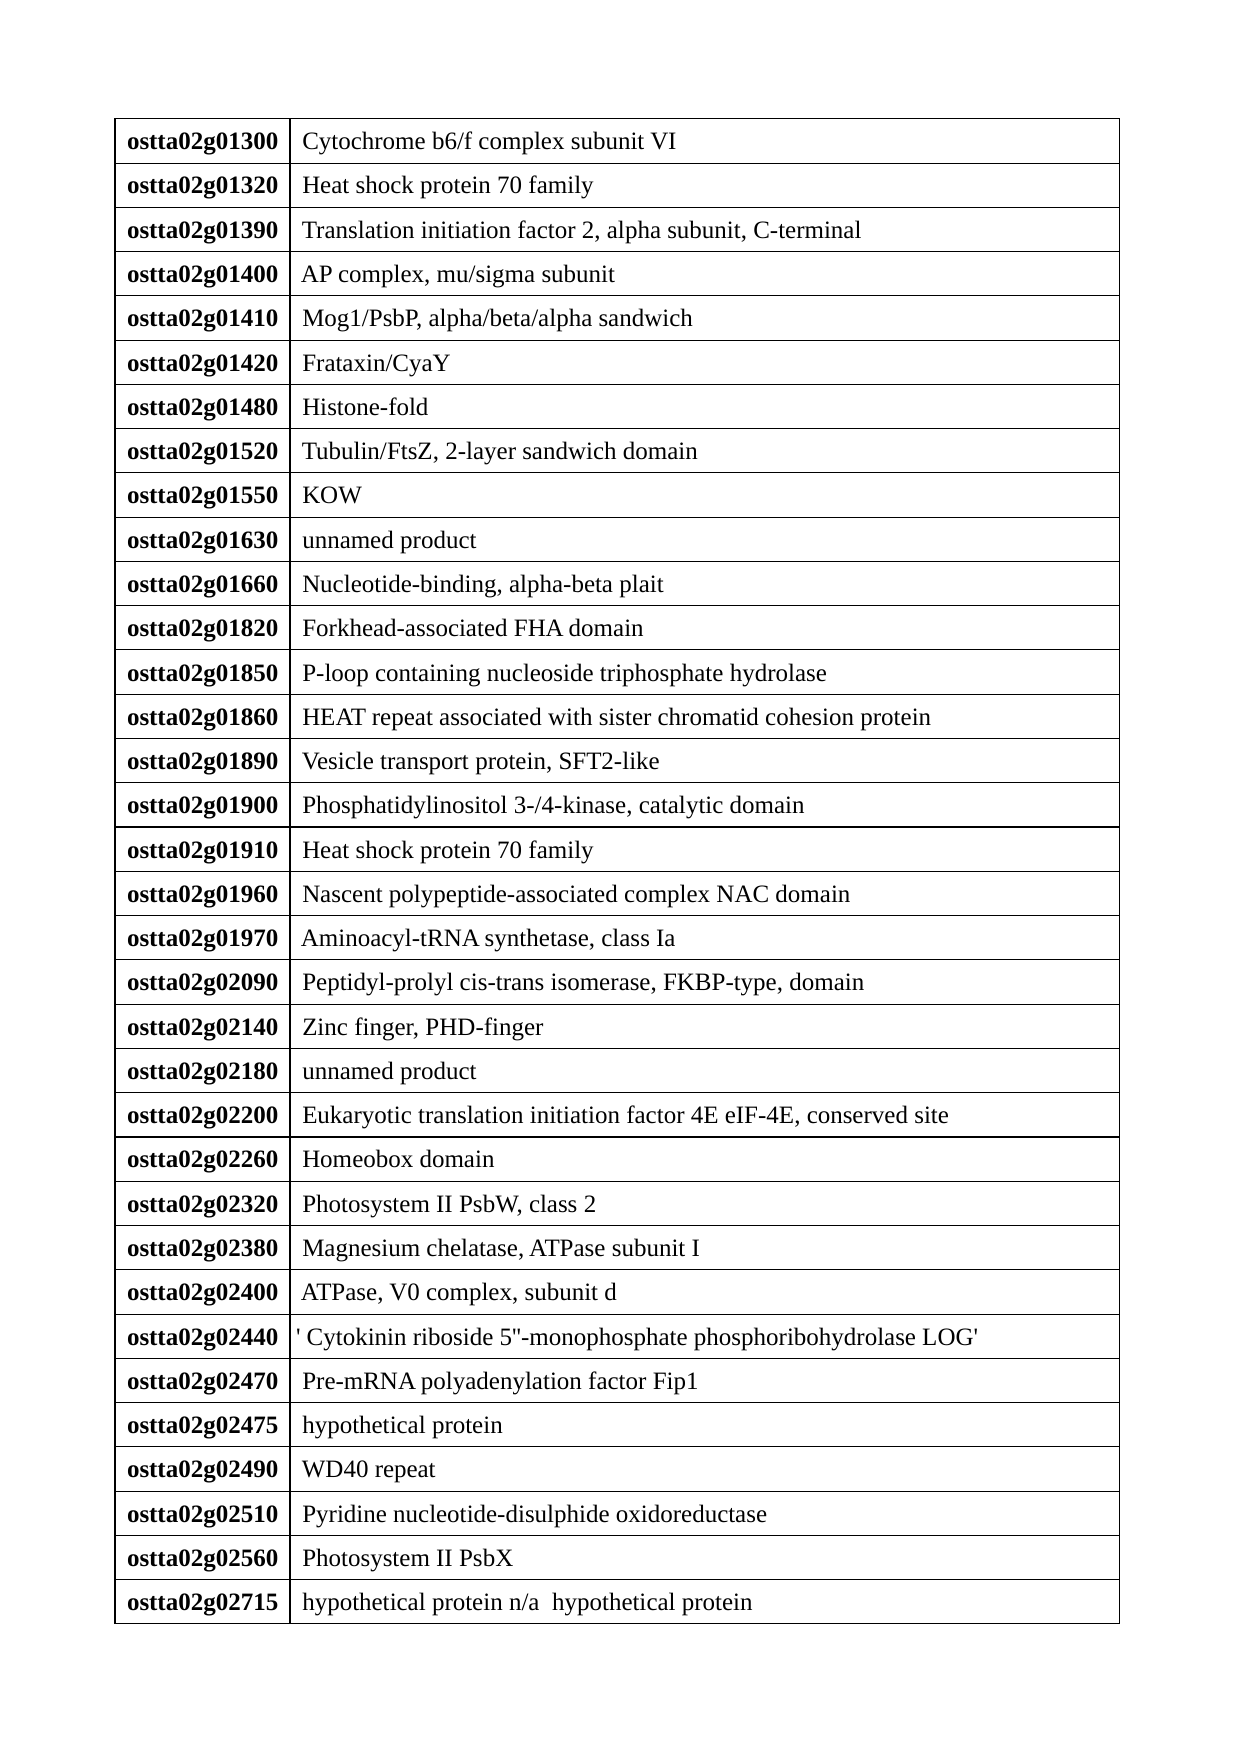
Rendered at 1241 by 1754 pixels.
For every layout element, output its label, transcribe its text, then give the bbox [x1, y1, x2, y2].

table_cell HEAT repeat associated with sister chromatid cohesion protein [291, 695, 1119, 738]
table_cell ostta02g01300 [116, 119, 289, 162]
table_cell ostta02g01900 [116, 783, 289, 826]
table_cell Magnesium chelatase, ATPase subunit I [291, 1226, 1119, 1269]
table_cell ostta02g02090 [116, 960, 289, 1003]
table_cell ostta02g01660 [116, 562, 289, 605]
table_cell ostta02g01410 [116, 296, 289, 339]
table_cell Cytochrome b6/f complex subunit VI [291, 119, 1119, 162]
table_cell Eukaryotic translation initiation factor 4E eIF-4E, conserved site [291, 1093, 1119, 1136]
table_cell P-loop containing nucleoside triphosphate hydrolase [291, 650, 1119, 694]
table_cell unnamed product [291, 1049, 1119, 1092]
table_cell Tubulin/FtsZ, 2-layer sandwich domain [291, 429, 1119, 472]
table_cell Homeobox domain [291, 1138, 1119, 1181]
table_cell Phosphatidylinositol 3-/4-kinase, catalytic domain [291, 783, 1119, 826]
table_cell hypothetical protein n/a hypothetical protein [291, 1580, 1119, 1623]
table_cell ostta02g02180 [116, 1049, 289, 1092]
table_cell ostta02g02715 [116, 1580, 289, 1623]
table_cell ostta02g01910 [116, 828, 289, 871]
table_cell Aminoacyl-tRNA synthetase, class Ia [291, 916, 1119, 959]
table_cell ostta02g02560 [116, 1536, 289, 1579]
table_cell ostta02g01320 [116, 164, 289, 207]
table_cell ostta02g02510 [116, 1492, 289, 1535]
table_cell Vesicle transport protein, SFT2-like [291, 739, 1119, 782]
table_cell Translation initiation factor 2, alpha subunit, C-terminal [291, 208, 1119, 251]
table_cell AP complex, mu/sigma subunit [291, 252, 1119, 295]
table_cell ostta02g01480 [116, 385, 289, 428]
table_cell Nucleotide-binding, alpha-beta plait [291, 562, 1119, 605]
table_cell Mog1/PsbP, alpha/beta/alpha sandwich [291, 296, 1119, 339]
table_cell Pyridine nucleotide-disulphide oxidoreductase [291, 1492, 1119, 1535]
table_cell ostta02g01390 [116, 208, 289, 251]
table_cell ostta02g02140 [116, 1005, 289, 1048]
table_cell ostta02g01400 [116, 252, 289, 295]
table_cell ostta02g01820 [116, 606, 289, 649]
table_cell Heat shock protein 70 family [291, 828, 1119, 871]
table_cell KOW [291, 473, 1119, 517]
table_cell ostta02g02440 [116, 1315, 289, 1358]
table_cell hypothetical protein [291, 1403, 1119, 1446]
table_cell ostta02g01850 [116, 650, 289, 694]
table_cell ostta02g01960 [116, 872, 289, 915]
table_cell ostta02g02200 [116, 1093, 289, 1136]
table_cell Photosystem II PsbW, class 2 [291, 1182, 1119, 1225]
table_cell Peptidyl-prolyl cis-trans isomerase, FKBP-type, domain [291, 960, 1119, 1003]
table_cell ostta02g01420 [116, 341, 289, 384]
table_cell ostta02g02400 [116, 1270, 289, 1313]
table_cell ostta02g02380 [116, 1226, 289, 1269]
table_cell WD40 repeat [291, 1447, 1119, 1491]
table_cell Zinc finger, PHD-finger [291, 1005, 1119, 1048]
table_cell Nascent polypeptide-associated complex NAC domain [291, 872, 1119, 915]
table_cell ostta02g01630 [116, 518, 289, 561]
table_cell Forkhead-associated FHA domain [291, 606, 1119, 649]
table_cell ' Cytokinin riboside 5''-monophosphate phosphoribohydrolase LOG' [291, 1315, 1119, 1358]
table_cell ostta02g02320 [116, 1182, 289, 1225]
table_cell ATPase, V0 complex, subunit d [291, 1270, 1119, 1313]
table_cell ostta02g02475 [116, 1403, 289, 1446]
table_cell ostta02g01970 [116, 916, 289, 959]
table_cell ostta02g02260 [116, 1138, 289, 1181]
table_cell Pre-mRNA polyadenylation factor Fip1 [291, 1359, 1119, 1402]
table_cell ostta02g02470 [116, 1359, 289, 1402]
table_cell ostta02g01890 [116, 739, 289, 782]
table_cell Histone-fold [291, 385, 1119, 428]
table_cell unnamed product [291, 518, 1119, 561]
table_cell Photosystem II PsbX [291, 1536, 1119, 1579]
table_cell Heat shock protein 70 family [291, 164, 1119, 207]
table_cell ostta02g02490 [116, 1447, 289, 1491]
table_cell Frataxin/CyaY [291, 341, 1119, 384]
table_cell ostta02g01860 [116, 695, 289, 738]
table_cell ostta02g01550 [116, 473, 289, 517]
table_cell ostta02g01520 [116, 429, 289, 472]
